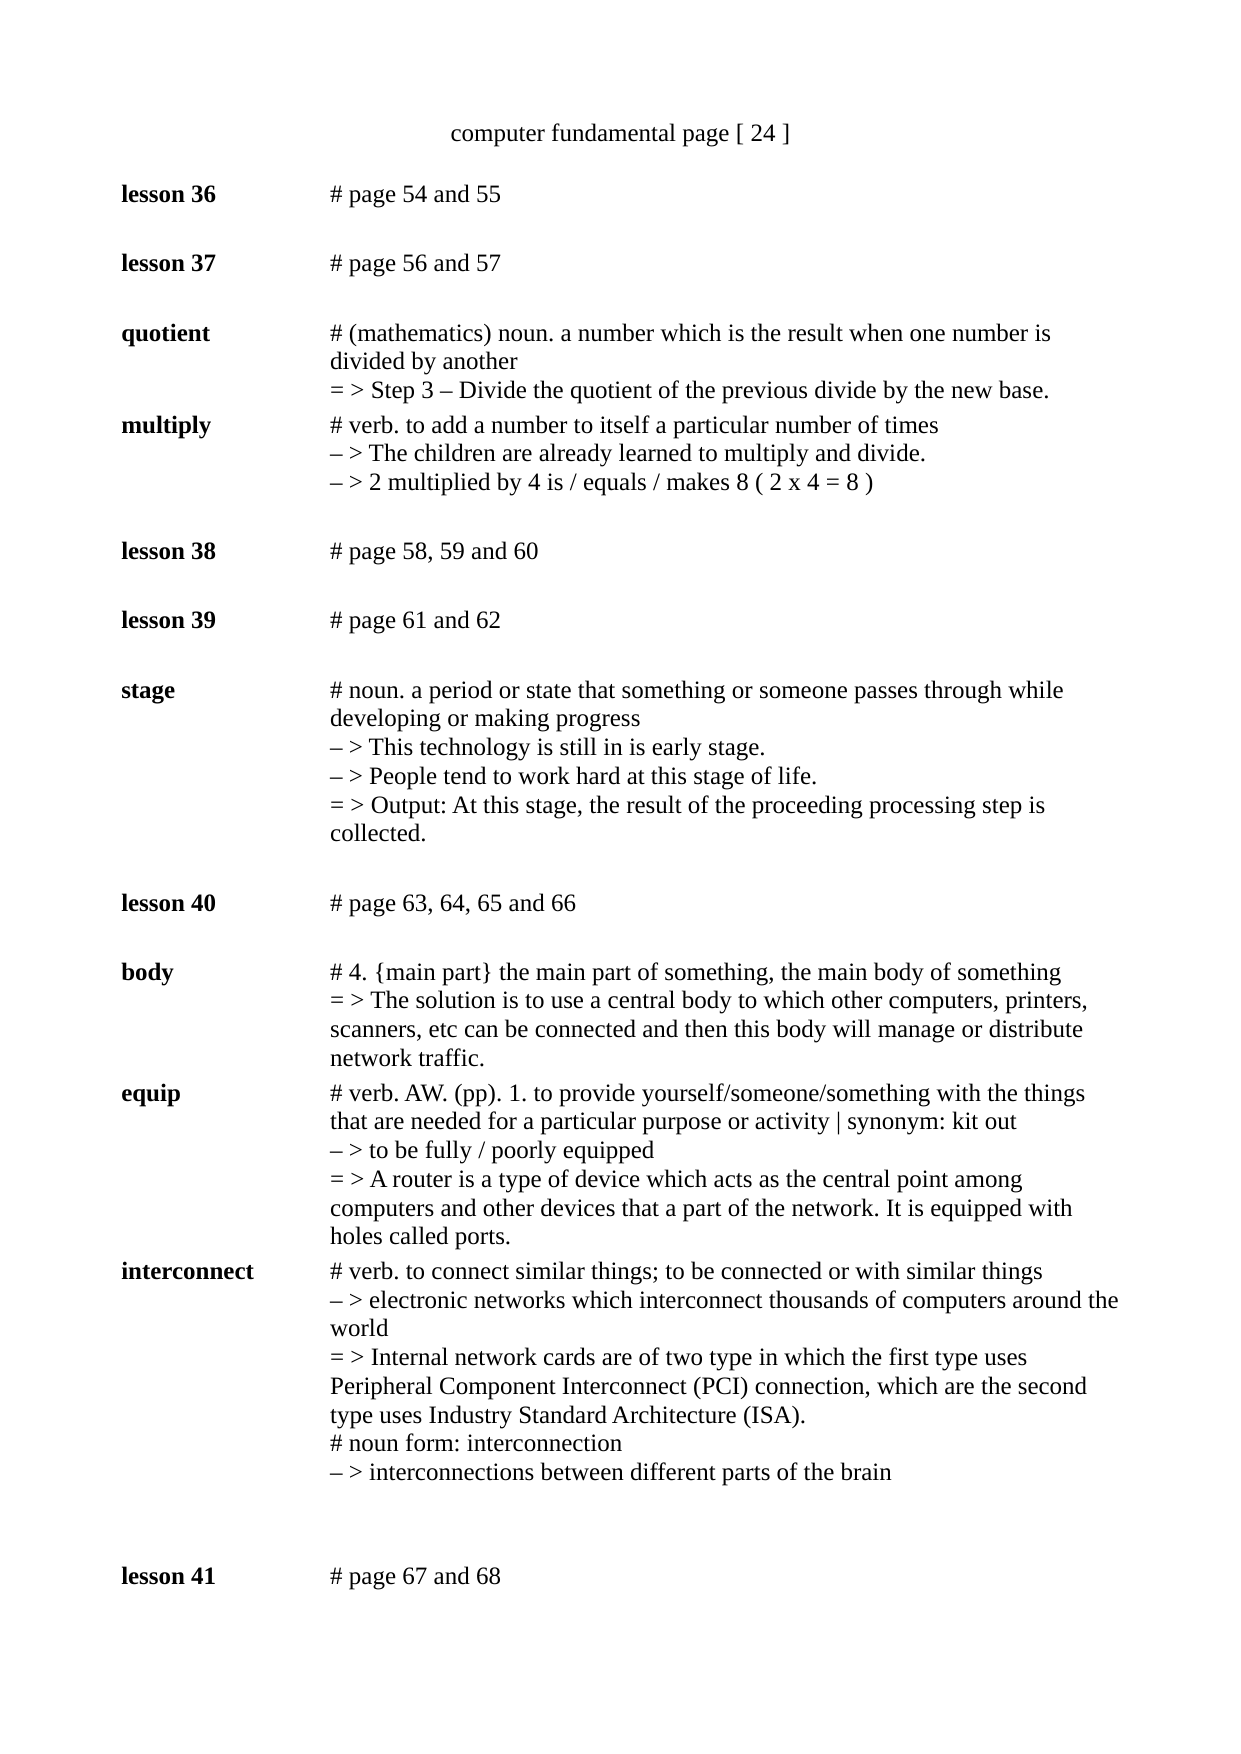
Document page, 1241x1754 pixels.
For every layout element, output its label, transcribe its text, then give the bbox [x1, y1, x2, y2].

table_cell # verb. AW. (pp). 1. to provide yourself/someone/something with the things that are needed for a particular purpose or activity | synonym: kit out – > to be fully / poorly equipped = > A router is a type of device which acts as the central point among computers and other devices that a part of the network. It is equipped with holes called ports. [327, 1075, 1122, 1253]
table_cell lesson 36 [118, 176, 327, 211]
table_cell [118, 1489, 327, 1523]
table_cell [327, 1593, 1122, 1627]
table_cell [327, 850, 1122, 885]
table_cell [118, 568, 327, 603]
table_cell lesson 40 [118, 885, 327, 919]
table_cell quotient [118, 315, 327, 407]
table_cell [327, 637, 1122, 672]
table_cell # verb. to add a number to itself a particular number of times – > The children are already learned to multiply and divide. – > 2 multiplied by 4 is / equals / makes 8 ( 2 x 4 = 8 ) [327, 407, 1122, 499]
table_cell # page 58, 59 and 60 [327, 534, 1122, 568]
table_cell [118, 850, 327, 885]
table_cell [118, 919, 327, 954]
table_cell equip [118, 1075, 327, 1253]
table_cell [327, 1489, 1122, 1523]
table_cell [327, 568, 1122, 603]
table_cell # noun. a period or state that something or someone passes through while developing or making progress – > This technology is still in is early stage. – > People tend to work hard at this stage of life. = > Output: At this stage, the result of the proceeding processing step is collected. [327, 672, 1122, 850]
table_cell [327, 919, 1122, 954]
table_cell # page 54 and 55 [327, 176, 1122, 211]
table_cell [118, 1593, 327, 1627]
table_cell # page 63, 64, 65 and 66 [327, 885, 1122, 919]
table_cell [118, 211, 327, 246]
table_cell lesson 38 [118, 534, 327, 568]
table_cell # 4. {main part} the main part of something, the main body of something = > The solution is to use a central body to which other computers, printers, scanners, etc can be connected and then this body will manage or distribute network traffic. [327, 954, 1122, 1075]
table_cell # page 67 and 68 [327, 1558, 1122, 1593]
table_cell # page 56 and 57 [327, 246, 1122, 280]
table_cell # page 61 and 62 [327, 603, 1122, 637]
table_cell lesson 37 [118, 246, 327, 280]
table_cell [327, 1524, 1122, 1558]
table_cell stage [118, 672, 327, 850]
table_cell lesson 41 [118, 1558, 327, 1593]
table_cell # (mathematics) noun. a number which is the result when one number is divided by another = > Step 3 – Divide the quotient of the previous divide by the new base. [327, 315, 1122, 407]
table_cell [118, 1524, 327, 1558]
table_cell [118, 499, 327, 533]
table_cell [327, 280, 1122, 315]
table_cell [118, 637, 327, 672]
table_cell [118, 280, 327, 315]
table_cell [327, 499, 1122, 533]
table_cell interconnect [118, 1253, 327, 1489]
table_cell [327, 211, 1122, 246]
table_cell # verb. to connect similar things; to be connected or with similar things – > electronic networks which interconnect thousands of computers around the world = > Internal network cards are of two type in which the first type uses Peripheral Component Interconnect (PCI) connection, which are the second type uses Industry Standard Architecture (ISA). # noun form: interconnection – > interconnections between different parts of the brain [327, 1253, 1122, 1489]
table_cell multiply [118, 407, 327, 499]
table_cell body [118, 954, 327, 1075]
table_cell lesson 39 [118, 603, 327, 637]
